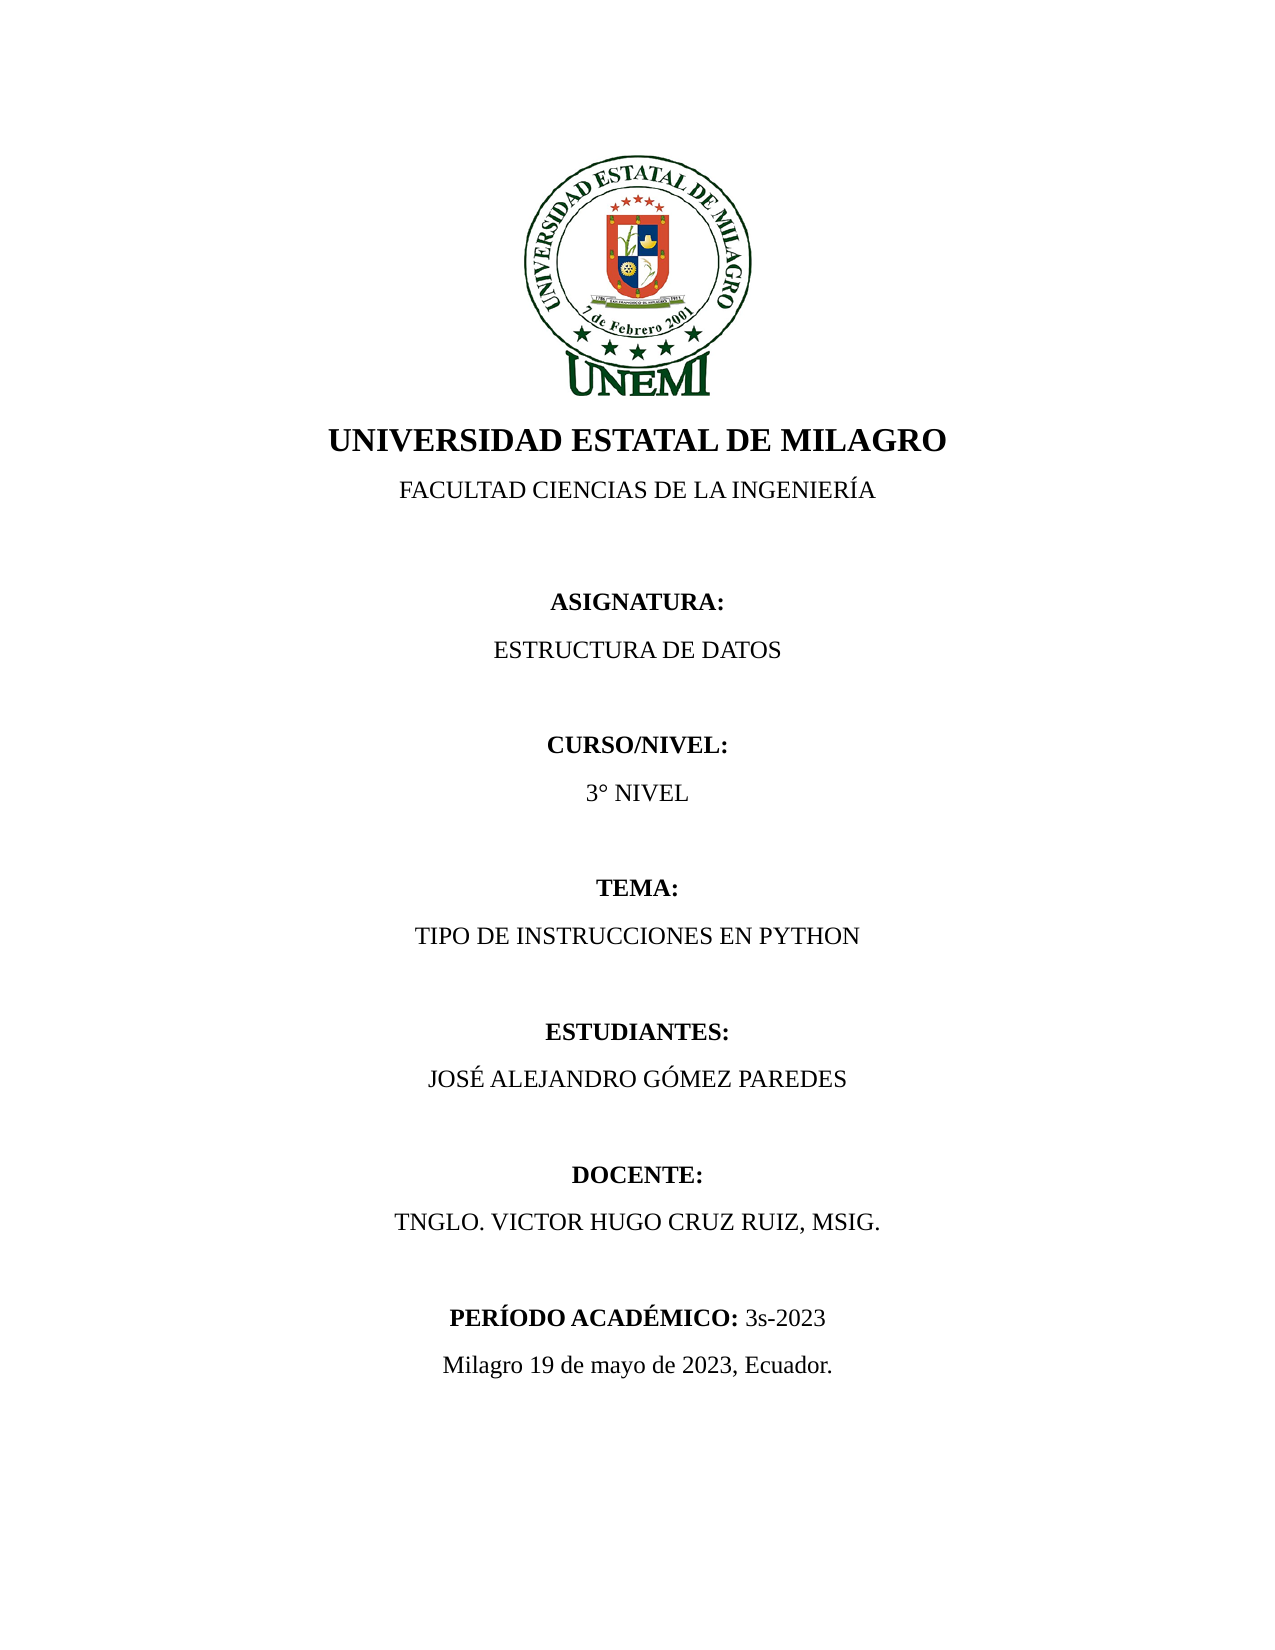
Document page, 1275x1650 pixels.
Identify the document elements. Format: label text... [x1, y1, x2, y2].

text ESTUDIANTES: [150, 1017, 1125, 1045]
text UNIVERSIDAD ESTATAL DE MILAGRO [150, 420, 1125, 458]
text DOCENTE: [150, 1160, 1125, 1188]
text TEMA: [150, 873, 1125, 902]
text JOSÉ ALEJANDRO GÓMEZ PAREDES [150, 1064, 1125, 1093]
text 3° NIVEL [150, 778, 1125, 807]
text CURSO/NIVEL: [150, 730, 1125, 759]
text Milagro 19 de mayo de 2023, Ecuador. [150, 1351, 1125, 1379]
text ASIGNATURA: [150, 587, 1125, 616]
text PERÍODO ACADÉMICO: 3s-2023 [150, 1303, 1125, 1332]
picture [513, 150, 762, 402]
text ESTRUCTURA DE DATOS [150, 635, 1125, 664]
text TNGLO. VICTOR HUGO CRUZ RUIZ, MSIG. [150, 1207, 1125, 1236]
text TIPO DE INSTRUCCIONES EN PYTHON [150, 921, 1125, 950]
text FACULTAD CIENCIAS DE LA INGENIERÍA [150, 475, 1125, 504]
